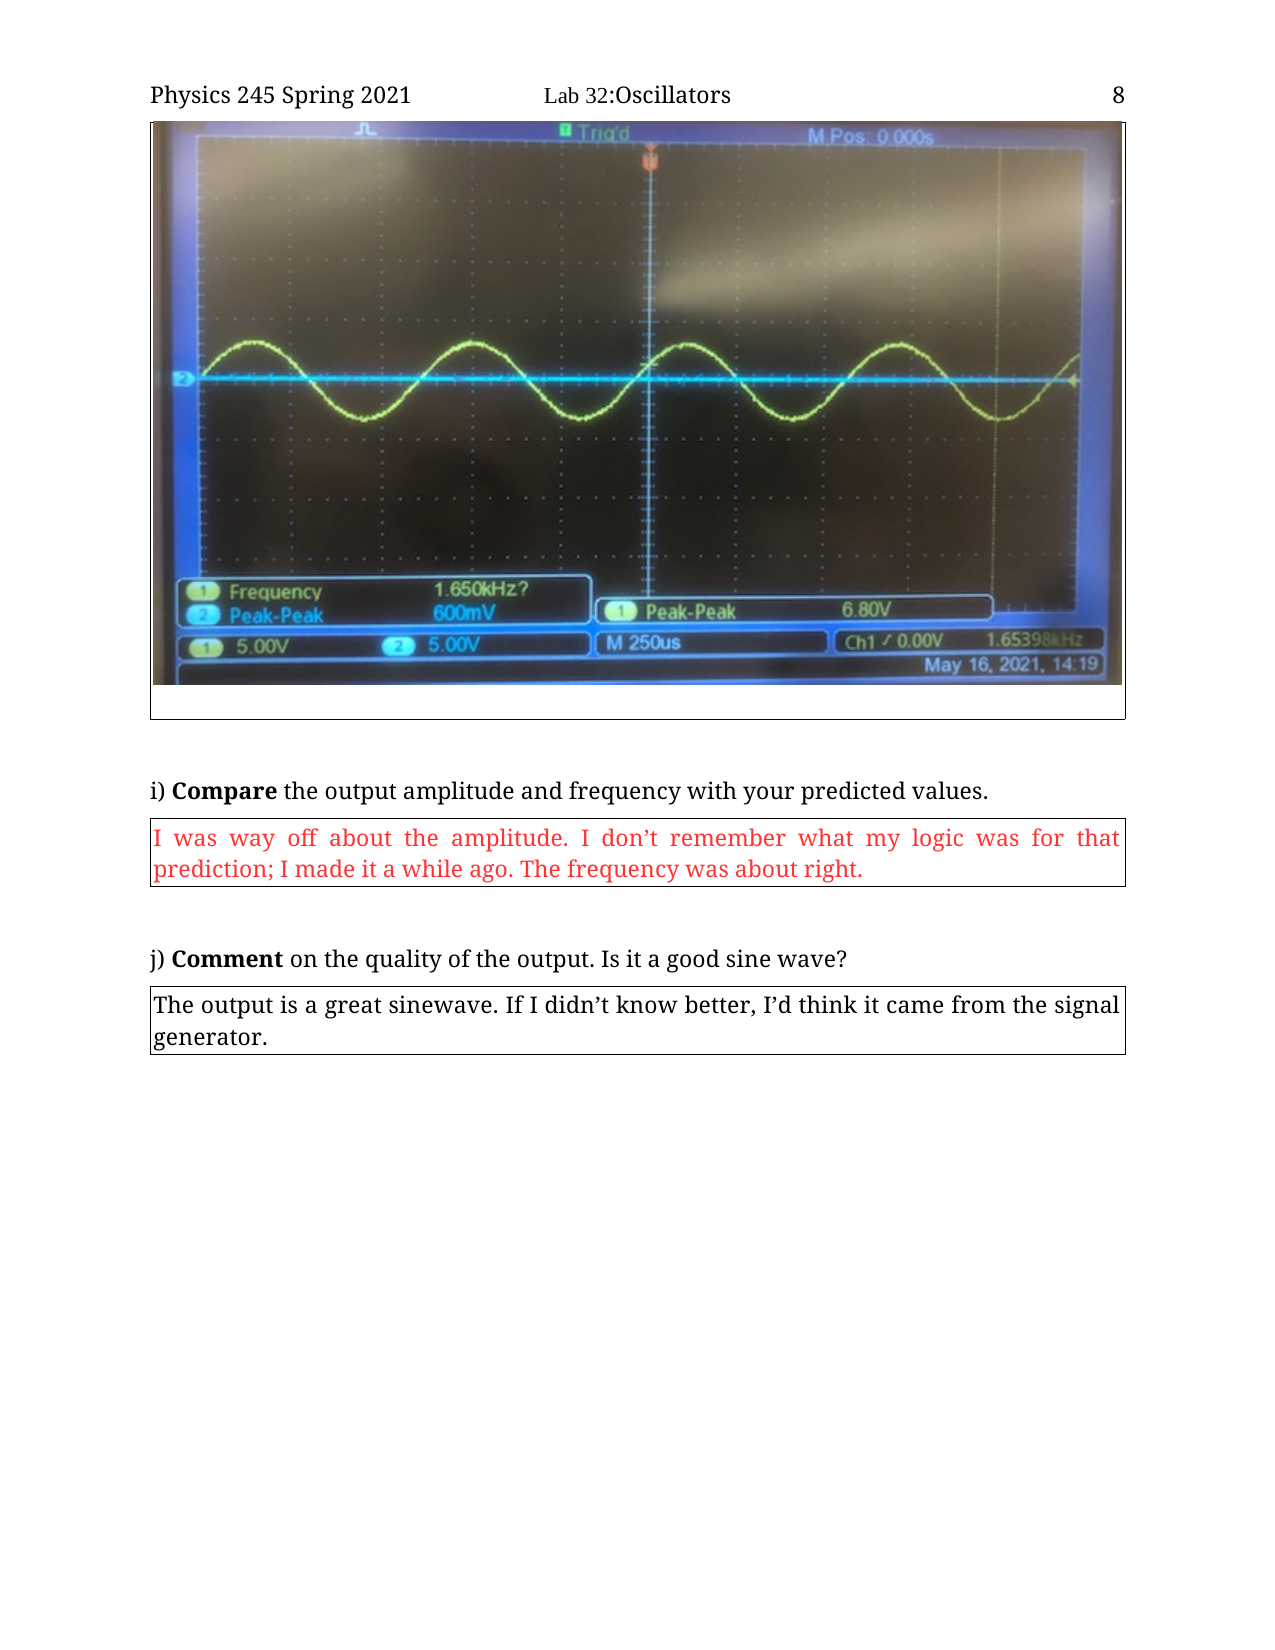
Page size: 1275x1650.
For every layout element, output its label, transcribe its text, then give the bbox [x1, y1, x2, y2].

text i) Compare the output amplitude and frequency with your predicted values. [150, 775, 1125, 806]
picture [153, 121, 1122, 685]
text j) Comment on the quality of the output. Is it a good sine wave? [150, 943, 1125, 974]
text The output is a great sinewave. If I didn’t know better, I’d think it came from the signal generator. [151, 987, 1125, 1054]
text I was way off about the amplitude. I don’t remember what my logic was for that prediction; I made it a while ago. The frequency was about right. [151, 819, 1125, 886]
